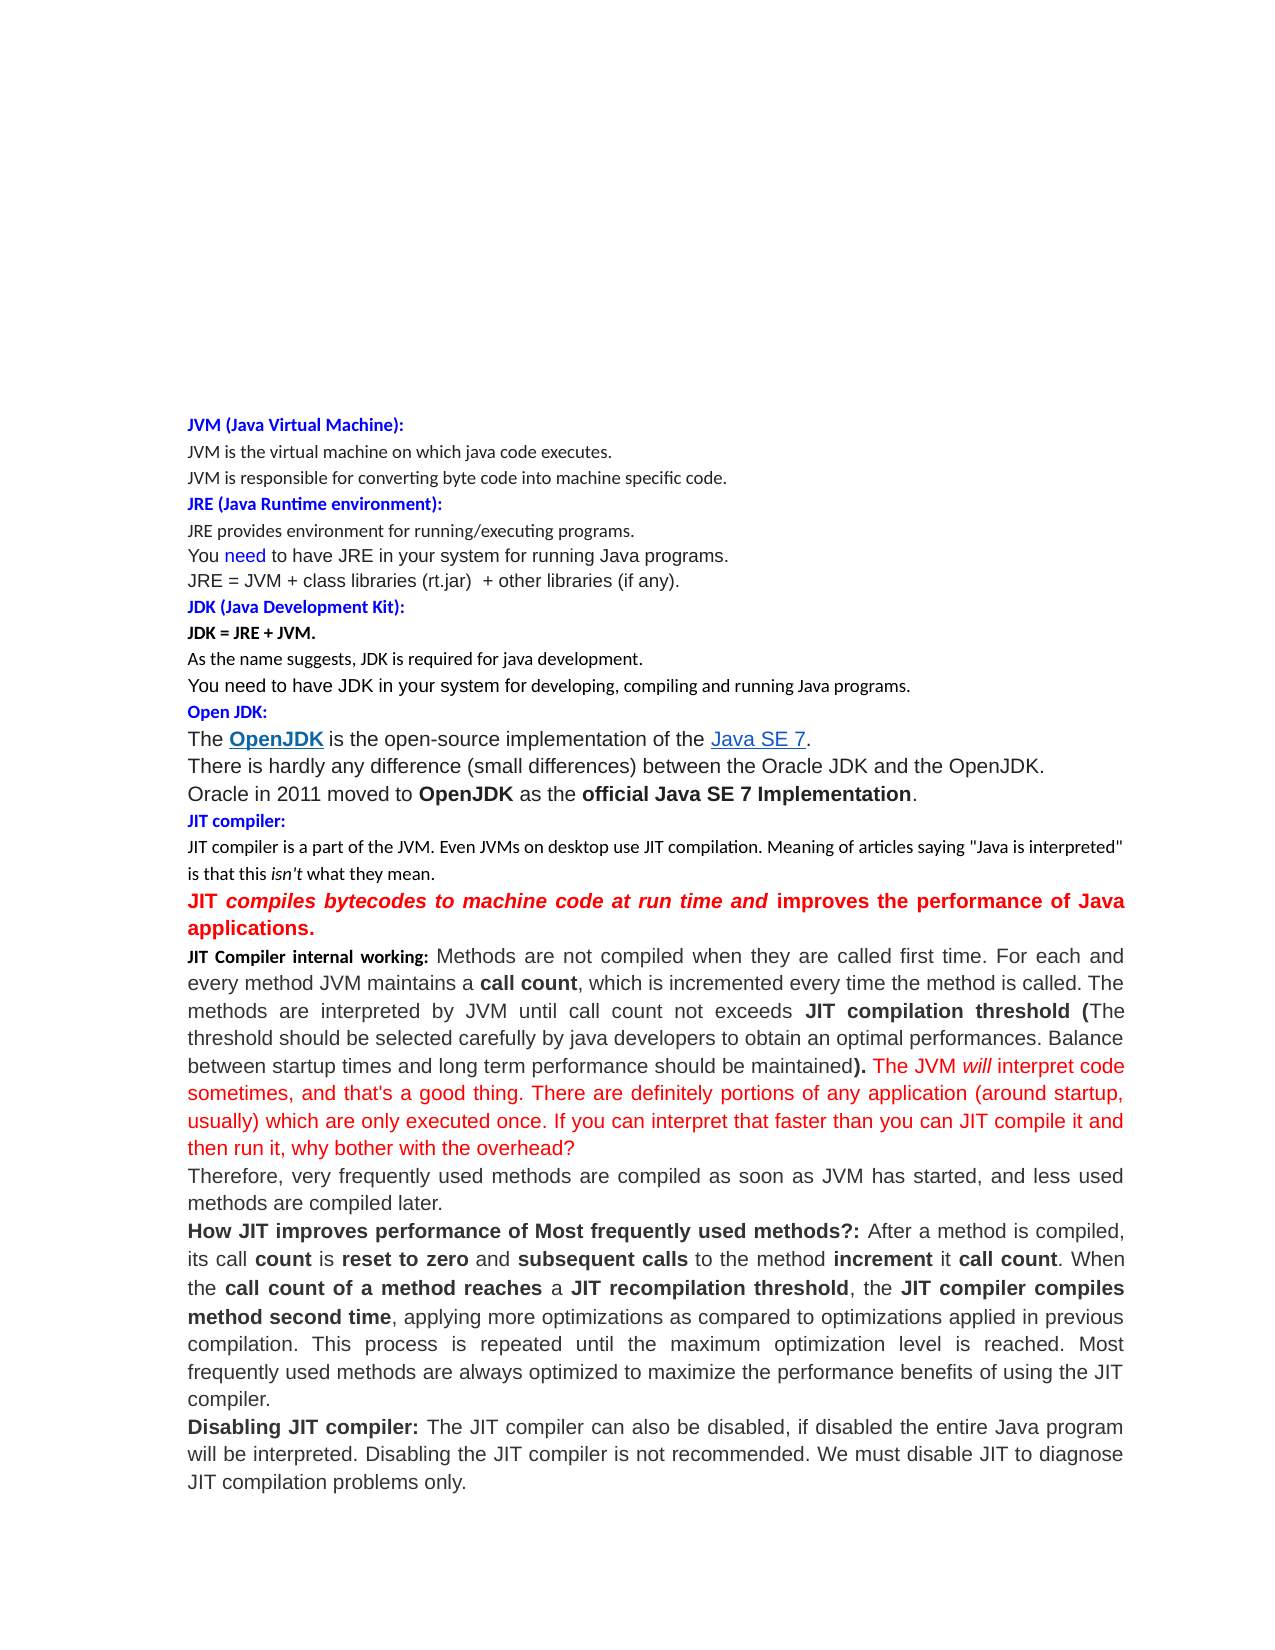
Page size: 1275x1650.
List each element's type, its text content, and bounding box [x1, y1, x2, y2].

list How JIT improves performance of Most frequently used methods?: After a method is compiled, its call count is reset to zero and subsequent calls to the method increment it call count. When the call count of a method reaches a JIT recompilation threshold, the JIT compiler compiles method second time, applying more optimizations as compared to optimizations applied in previous compilation. This process is repeated until the maximum optimization level is reached. Most frequently used methods are always optimized to maximize the performance benefits of using the JIT compiler. [150, 1219, 1125, 1411]
list JVM is the virtual machine on which java code executes. [150, 440, 1125, 463]
list The OpenJDK is the open-source implementation of the Java SE 7. [150, 727, 1125, 751]
list Open JDK: [150, 700, 1125, 723]
list There is hardly any difference (small differences) between the Oracle JDK and the OpenJDK. [150, 754, 1125, 778]
list JRE = JVM + class libraries (rt.jar) + other libraries (if any). [150, 570, 1125, 592]
list JRE (Java Runtime environment): [150, 493, 1125, 516]
list JVM (Java Virtual Machine): [150, 413, 1125, 436]
list JIT compiler is a part of the JVM. Even JVMs on desktop use JIT compilation. Meaning of articles saying "Java is interpreted" is that this isn't what they mean. [150, 836, 1125, 885]
list As the name suggests, JDK is required for java development. [150, 648, 1125, 671]
list JDK (Java Development Kit): [150, 595, 1125, 618]
list JIT compiles bytecodes to machine code at run time and improves the performance of Java applications. [150, 888, 1125, 940]
list JIT compiler: [150, 809, 1125, 832]
list JRE provides environment for running/executing programs. [150, 519, 1125, 542]
list JVM is responsible for converting byte code into machine specific code. [150, 466, 1125, 489]
list Disabling JIT compiler: The JIT compiler can also be disabled, if disabled the entire Java program will be interpreted. Disabling the JIT compiler is not recommended. We must disable JIT to diagnose JIT compilation problems only. [150, 1414, 1125, 1493]
list JIT Compiler internal working: Methods are not compiled when they are called first time. For each and every method JVM maintains a call count, which is incremented every time the method is called. The methods are interpreted by JVM until call count not exceeds JIT compilation threshold (The threshold should be selected carefully by java developers to obtain an optimal performances. Balance between startup times and long term performance should be maintained). The JVM will interpret code sometimes, and that's a good thing. There are definitely portions of any application (around startup, usually) which are only executed once. If you can interpret that faster than you can JIT compile it and then run it, why bother with the overhead? [150, 943, 1125, 1160]
list JDK = JRE + JVM. [150, 621, 1125, 644]
list Therefore, very frequently used methods are compiled as soon as JVM has started, and less used methods are compiled later. [150, 1164, 1125, 1215]
list You need to have JDK in your system for developing, compiling and running Java programs. [150, 674, 1125, 697]
list You need to have JRE in your system for running Java programs. [150, 545, 1125, 567]
list Oracle in 2011 moved to OpenJDK as the official Java SE 7 Implementation. [150, 782, 1125, 806]
